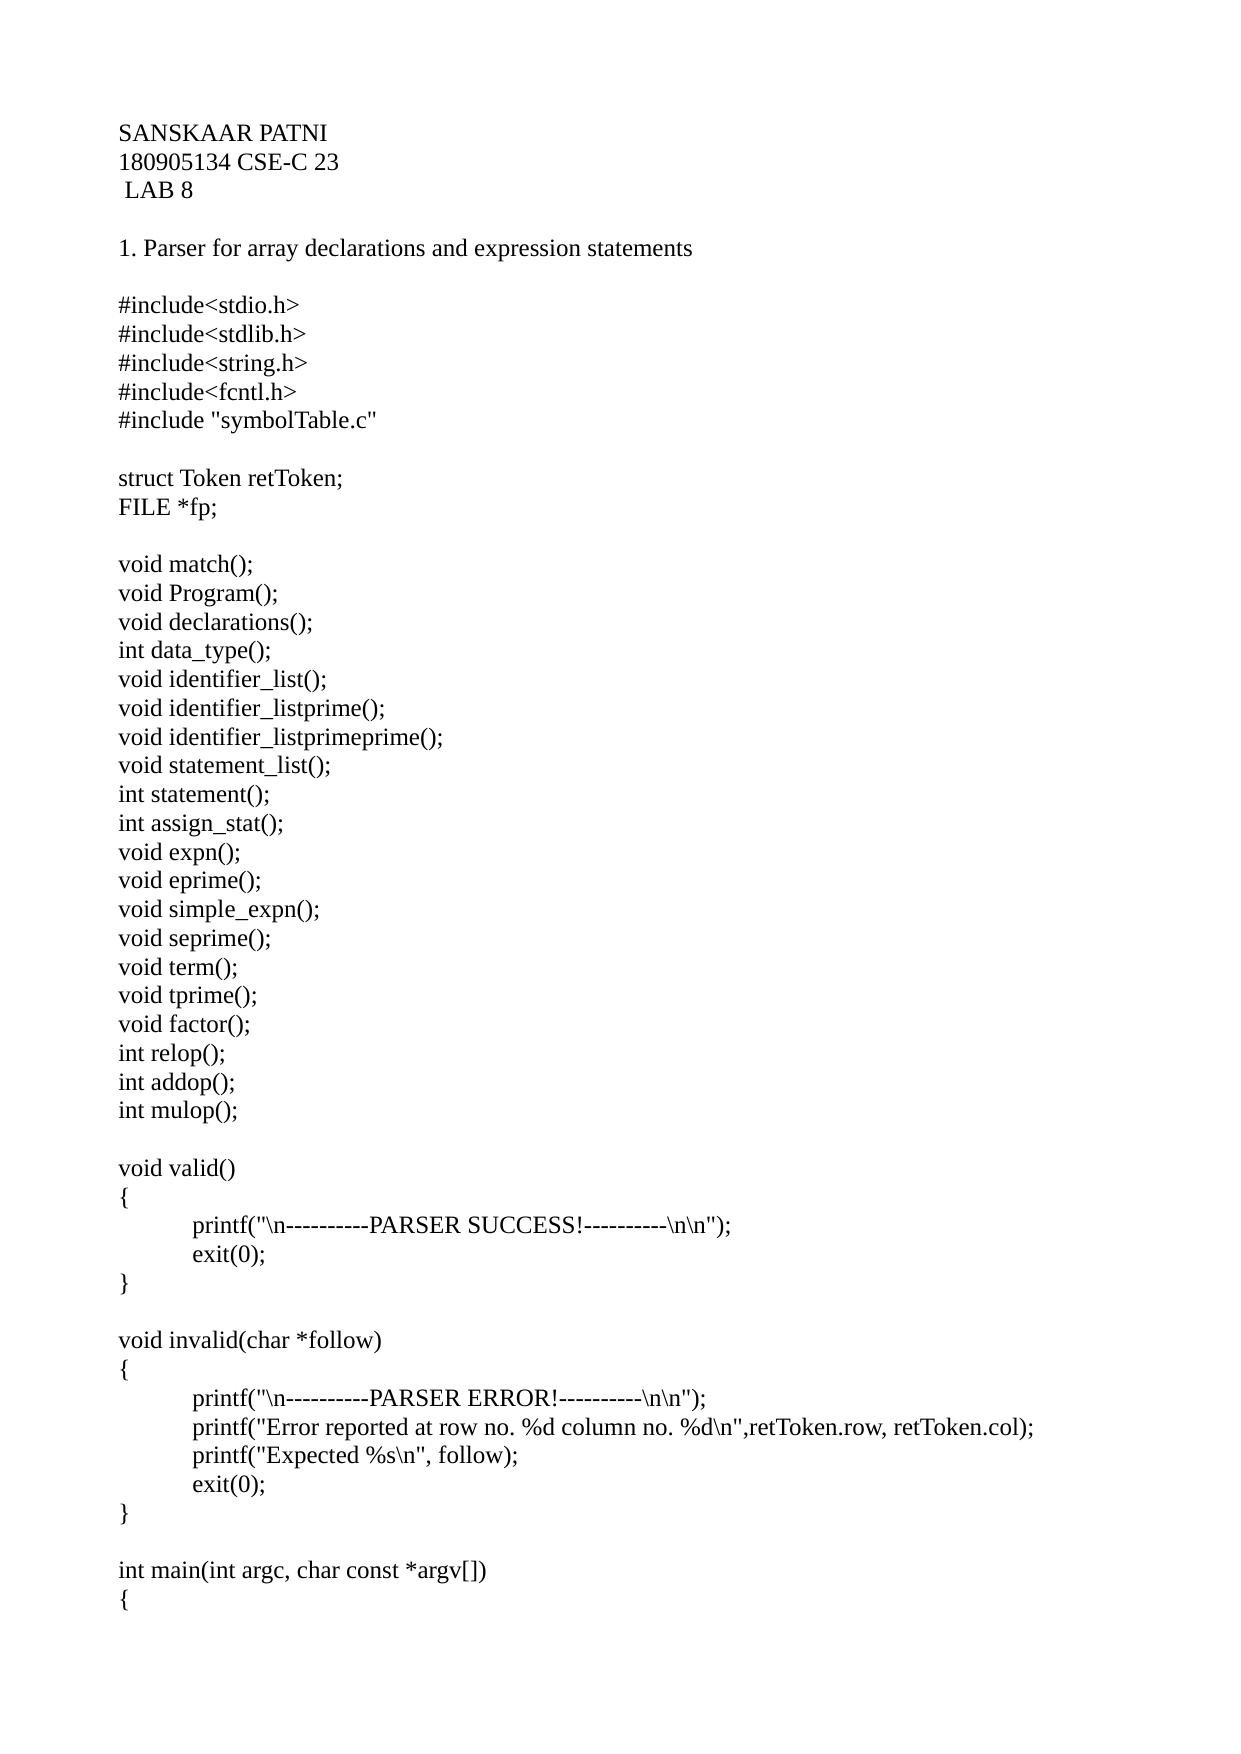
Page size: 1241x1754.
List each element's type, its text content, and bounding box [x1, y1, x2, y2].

text #include<stdlib.h> [118, 319, 1122, 348]
text printf("\n----------PARSER SUCCESS!----------\n\n"); [118, 1211, 1122, 1239]
text int addop(); [118, 1067, 1122, 1096]
text #include "symbolTable.c" [118, 406, 1122, 434]
text { [118, 1182, 1122, 1211]
text #include<string.h> [118, 348, 1122, 377]
text LAB 8 [118, 176, 1122, 204]
text printf("Expected %s\n", follow); [118, 1441, 1122, 1469]
text 180905134 CSE-C 23 [118, 147, 1122, 176]
text exit(0); [118, 1469, 1122, 1498]
text void declarations(); [118, 607, 1122, 636]
text SANSKAAR PATNI [118, 118, 1122, 147]
text void statement_list(); [118, 751, 1122, 779]
text void match(); [118, 549, 1122, 578]
text void Program(); [118, 578, 1122, 607]
text printf("Error reported at row no. %d column no. %d\n",retToken.row, retToken.col); [118, 1412, 1122, 1441]
text void eprime(); [118, 866, 1122, 894]
text void identifier_list(); [118, 664, 1122, 693]
text void factor(); [118, 1009, 1122, 1038]
text void tprime(); [118, 981, 1122, 1009]
text void invalid(char *follow) [118, 1326, 1122, 1354]
text void expn(); [118, 837, 1122, 866]
text #include<stdio.h> [118, 291, 1122, 319]
text void identifier_listprimeprime(); [118, 722, 1122, 751]
text exit(0); [118, 1239, 1122, 1268]
text FILE *fp; [118, 492, 1122, 521]
text } [118, 1498, 1122, 1527]
text { [118, 1584, 1122, 1613]
text int mulop(); [118, 1096, 1122, 1124]
text printf("\n----------PARSER ERROR!----------\n\n"); [118, 1383, 1122, 1412]
text void identifier_listprime(); [118, 693, 1122, 722]
text void valid() [118, 1153, 1122, 1182]
text void term(); [118, 952, 1122, 981]
text } [118, 1268, 1122, 1297]
text struct Token retToken; [118, 463, 1122, 492]
text void simple_expn(); [118, 894, 1122, 923]
text void seprime(); [118, 923, 1122, 952]
text int relop(); [118, 1038, 1122, 1067]
text int assign_stat(); [118, 808, 1122, 837]
text int data_type(); [118, 636, 1122, 664]
text int main(int argc, char const *argv[]) [118, 1556, 1122, 1584]
text #include<fcntl.h> [118, 377, 1122, 406]
text int statement(); [118, 779, 1122, 808]
text 1. Parser for array declarations and expression statements [118, 233, 1122, 262]
text { [118, 1354, 1122, 1383]
